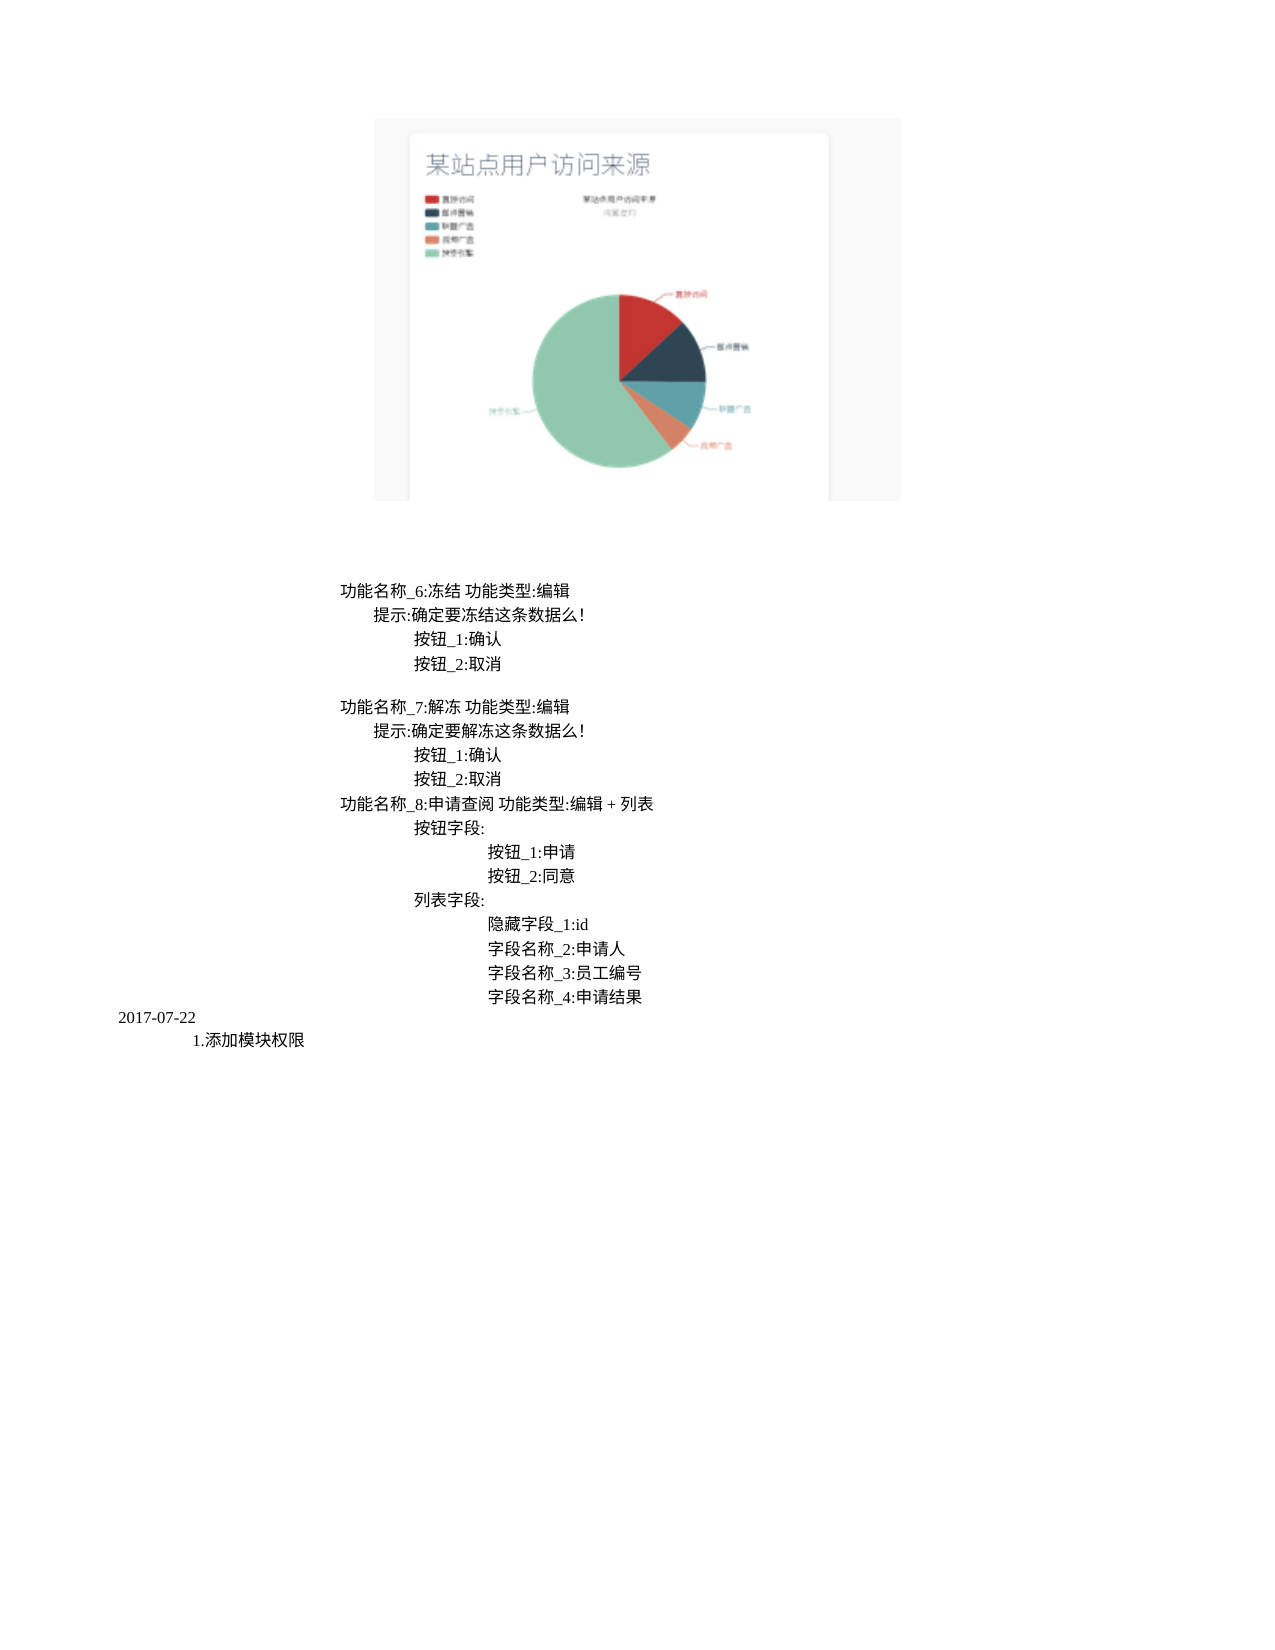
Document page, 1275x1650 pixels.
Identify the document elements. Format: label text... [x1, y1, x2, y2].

text 按钮_1:确认 [118, 742, 1157, 766]
text 按钮_1:申请 [118, 839, 1157, 863]
text 按钮_2:同意 [118, 863, 1157, 887]
text 字段名称_2:申请人 [118, 936, 1157, 960]
text 提示:确定要冻结这条数据么！ [118, 602, 1157, 626]
text 字段名称_3:员工编号 [118, 960, 1157, 984]
text 字段名称_4:申请结果 [118, 984, 1157, 1008]
text 功能名称_7:解冻 功能类型:编辑 [118, 694, 1157, 718]
text 功能名称_6:冻结 功能类型:编辑 [118, 578, 1157, 602]
text 按钮字段: [118, 815, 1157, 839]
text 隐藏字段_1:id [118, 911, 1157, 936]
text 按钮_1:确认 [118, 626, 1157, 651]
text 提示:确定要解冻这条数据么！ [118, 718, 1157, 742]
text 2017-07-22 [118, 1008, 1157, 1027]
text 列表字段: [118, 887, 1157, 911]
text 1.添加模块权限 [118, 1027, 1157, 1051]
text 按钮_2:取消 [118, 651, 1157, 675]
text 按钮_2:取消 [118, 766, 1157, 791]
text 功能名称_8:申请查阅 功能类型:编辑 + 列表 [118, 791, 1157, 815]
picture [374, 118, 901, 501]
